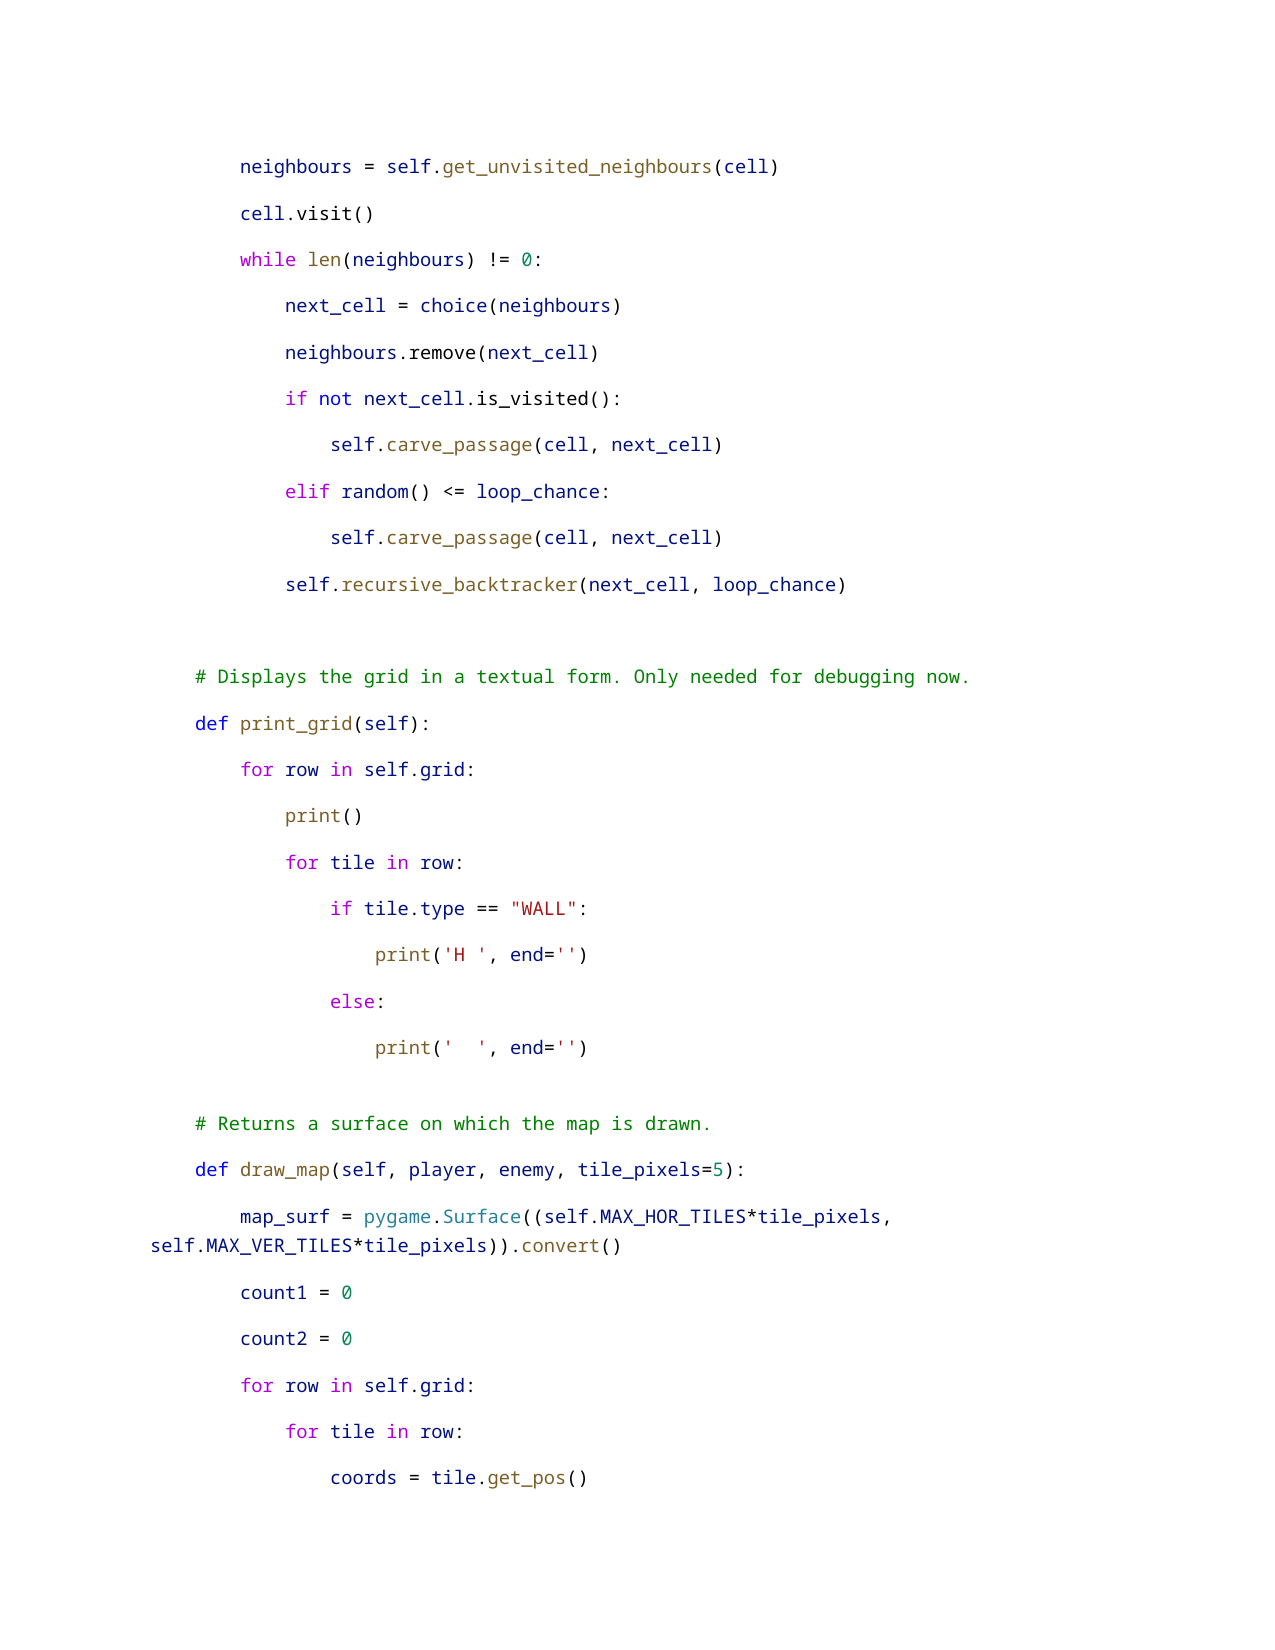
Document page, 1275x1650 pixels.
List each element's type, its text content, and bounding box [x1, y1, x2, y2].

text elif random() <= loop_chance: [150, 474, 1125, 504]
text if not next_cell.is_visited(): [150, 382, 1125, 411]
text neighbours.remove(next_cell) [150, 335, 1125, 365]
text while len(neighbours) != 0: [150, 243, 1125, 272]
text else: [150, 984, 1125, 1014]
text self.carve_passage(cell, next_cell) [150, 428, 1125, 458]
text for row in self.grid: [150, 753, 1125, 782]
text for tile in row: [150, 1414, 1125, 1444]
text map_surf = pygame.Surface((self.MAX_HOR_TILES*tile_pixels, self.MAX_VER_TILES*tile_pixels)).convert() [150, 1199, 1125, 1259]
text for row in self.grid: [150, 1368, 1125, 1398]
text cell.visit() [150, 196, 1125, 226]
text # Returns a surface on which the map is drawn. [150, 1107, 1125, 1136]
text count2 = 0 [150, 1322, 1125, 1352]
text self.recursive_backtracker(next_cell, loop_chance) [150, 567, 1125, 597]
text def draw_map(self, player, enemy, tile_pixels=5): [150, 1153, 1125, 1183]
text count1 = 0 [150, 1276, 1125, 1305]
text # Displays the grid in a textual form. Only needed for debugging now. [150, 660, 1125, 689]
text if tile.type == "WALL": [150, 892, 1125, 921]
text print('H ', end='') [150, 938, 1125, 968]
text next_cell = choice(neighbours) [150, 289, 1125, 319]
text self.carve_passage(cell, next_cell) [150, 521, 1125, 551]
text neighbours = self.get_unvisited_neighbours(cell) [150, 150, 1125, 180]
text for tile in row: [150, 845, 1125, 875]
text def print_grid(self): [150, 706, 1125, 736]
text print(' ', end='') [150, 1031, 1125, 1090]
text print() [150, 799, 1125, 829]
text coords = tile.get_pos() [150, 1461, 1125, 1491]
